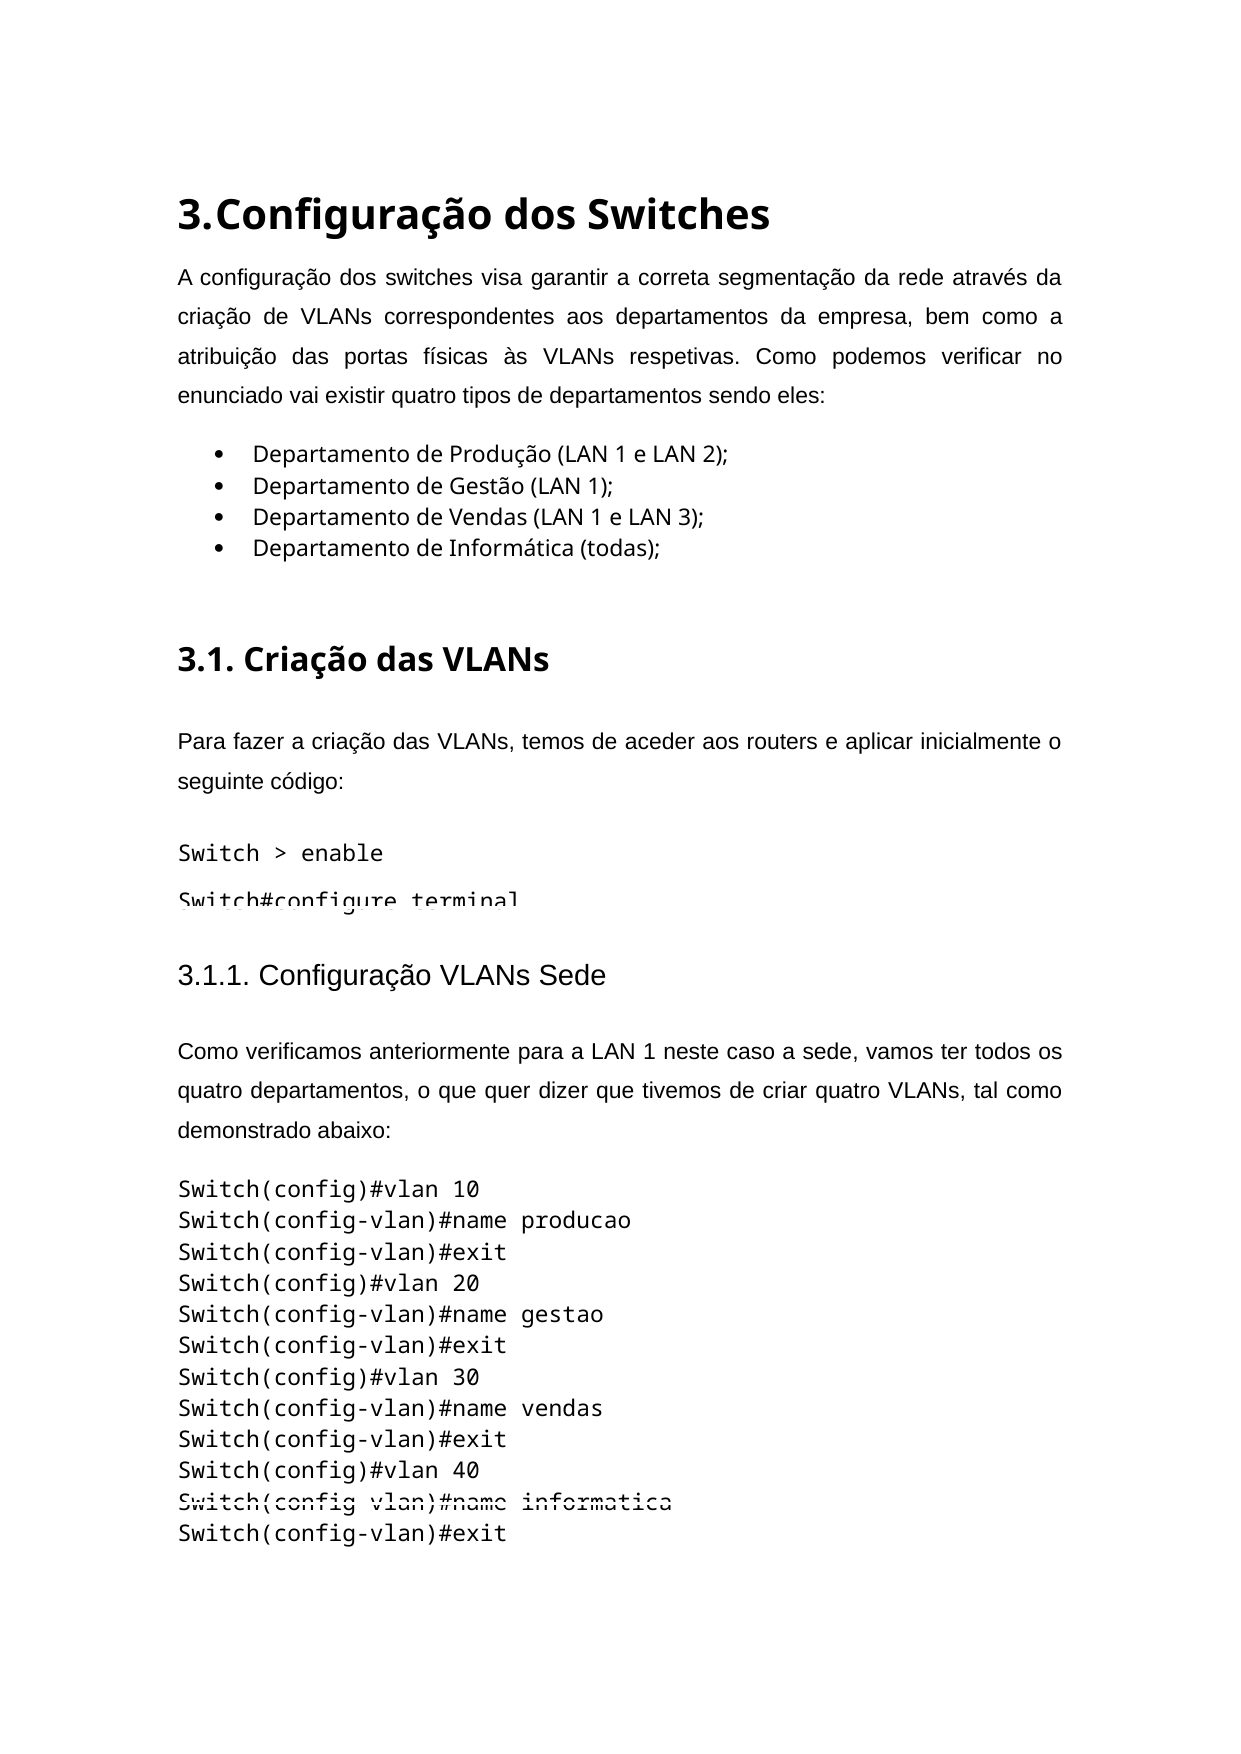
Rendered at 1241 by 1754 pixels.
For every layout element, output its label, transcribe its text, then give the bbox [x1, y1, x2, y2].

text Switch(config-vlan)#exit [177, 1423, 1062, 1454]
text Switch(config)#vlan 20 [177, 1267, 1062, 1298]
text Switch(config-vlan)#name informatica [177, 1486, 1062, 1502]
text Switch > enable [178, 836, 1061, 868]
text Switch#configure terminal [178, 885, 1061, 906]
text [177, 909, 1063, 916]
text Para fazer a criação das VLANs, temos de aceder aos routers e aplicar inicialmente o seguinte código: [177, 728, 1063, 794]
list Configuração dos Switches [177, 185, 1063, 242]
list Departamento de Gestão (LAN 1); [215, 469, 1063, 501]
text A configuração dos switches visa garantir a correta segmentação da rede através da criação de VLANs correspondentes aos departamentos da empresa, bem como a atribuição das portas físicas às VLANs respetivas. Como podemos verificar no enunciado vai existir quatro tipos de departamentos sendo eles: [177, 264, 1063, 408]
list Departamento de Produção (LAN 1 e LAN 2); [215, 438, 1063, 469]
list Departamento de Informática (todas); [215, 532, 1063, 563]
subtitle 3.1. Criação das VLANs [177, 636, 1063, 682]
text Switch(config)#vlan 30 [177, 1361, 1062, 1392]
text Switch(config-vlan)#name gestao [177, 1298, 1062, 1329]
text Switch(config)#vlan 40 [177, 1454, 1062, 1486]
list Departamento de Vendas (LAN 1 e LAN 3); [215, 501, 1063, 532]
text Como verificamos anteriormente para a LAN 1 neste caso a sede, vamos ter todos os quatro departamentos, o que quer dizer que tivemos de criar quatro VLANs, tal como demonstrado abaixo: [177, 1038, 1063, 1143]
text Switch(config-vlan)#exit [177, 1517, 1063, 1548]
text Switch(config)#vlan 10 [177, 1173, 1062, 1204]
text Switch(config-vlan)#name informatica [177, 1505, 1063, 1517]
text Switch(config-vlan)#name producao [177, 1204, 1062, 1236]
subtitle 3.1.1. Configuração VLANs Sede [177, 958, 1063, 991]
text Switch(config-vlan)#name vendas [177, 1392, 1062, 1423]
text Switch(config-vlan)#exit [177, 1329, 1062, 1361]
text Switch(config-vlan)#exit [177, 1236, 1062, 1267]
